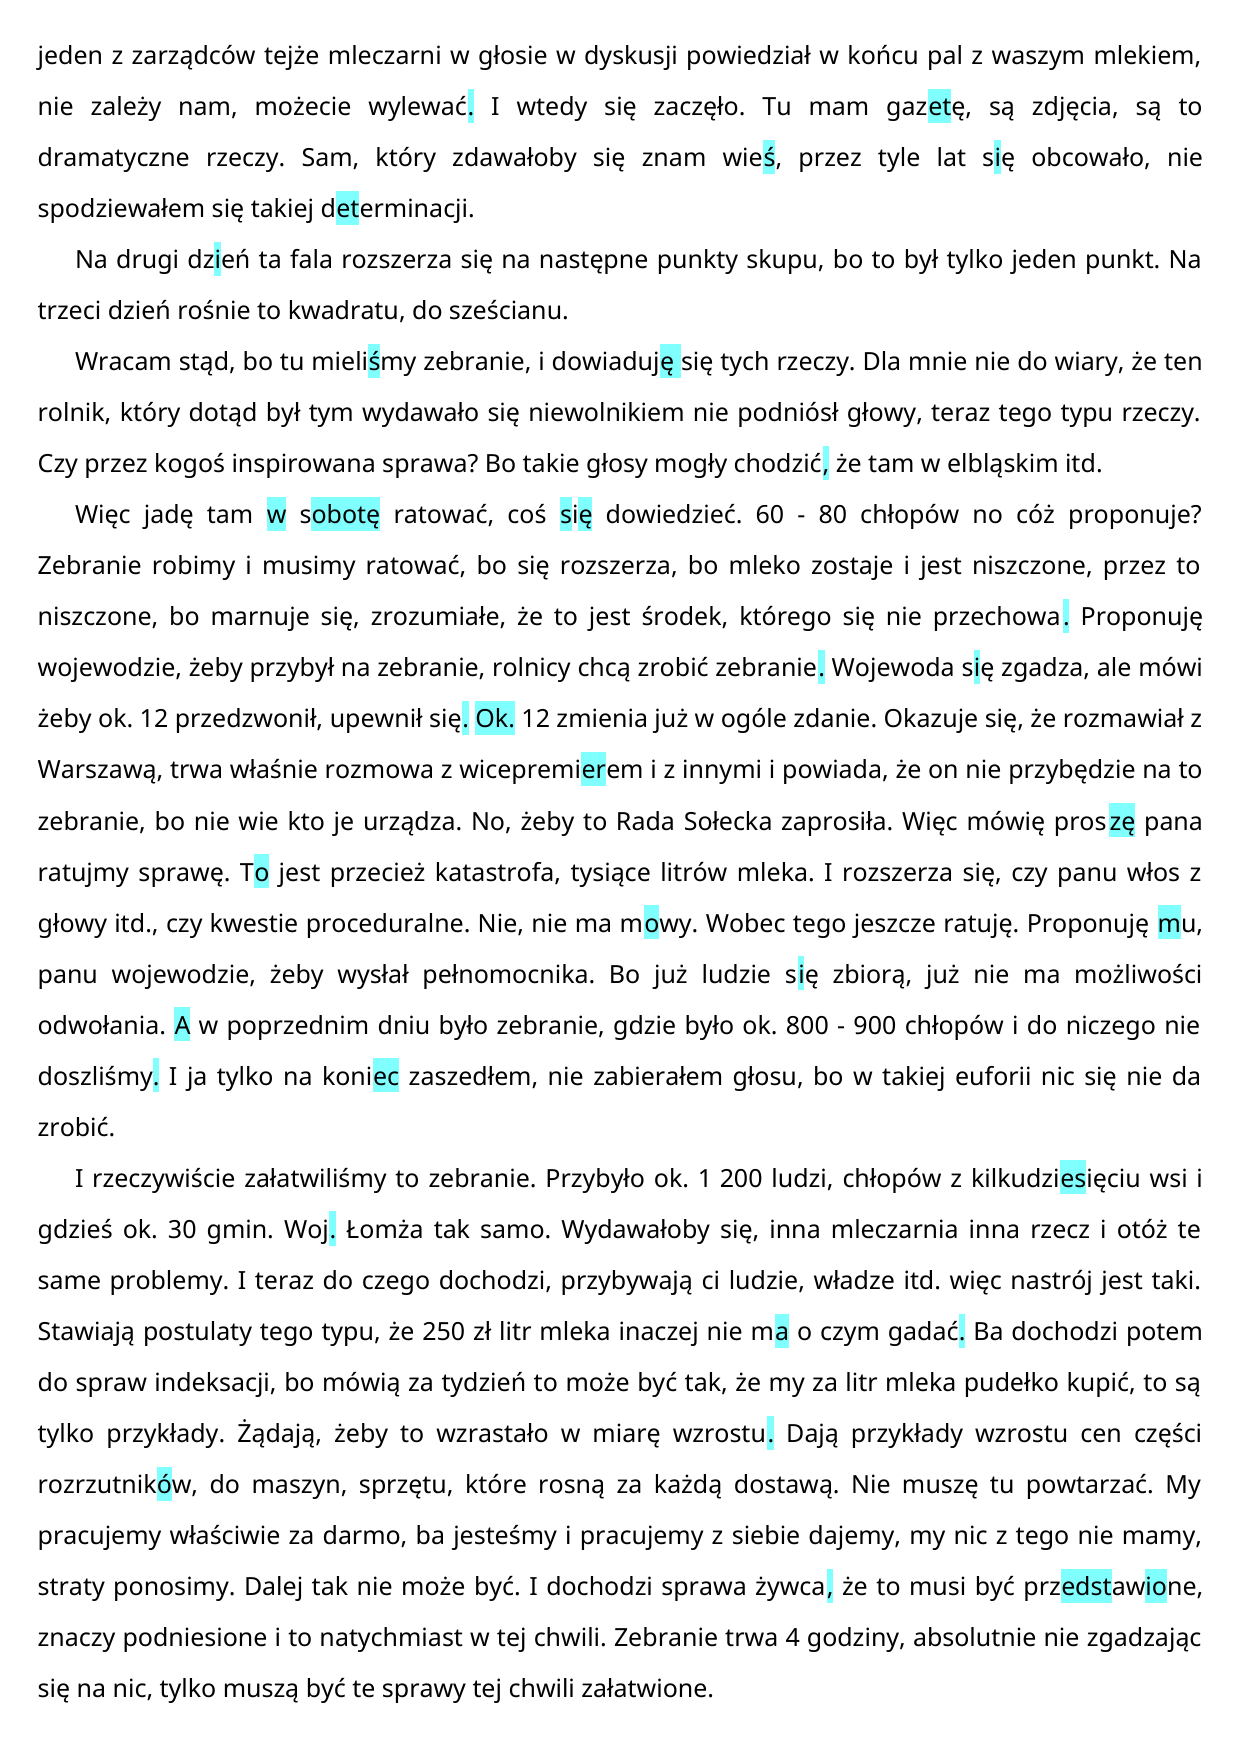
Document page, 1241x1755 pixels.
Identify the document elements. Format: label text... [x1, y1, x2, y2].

text I rzeczywiście załatwiliśmy to zebranie. Przybyło ok. 1 200 ludzi, chłopów z kilkudziesięciu wsi i gdzieś ok. 30 gmin. Woj. Łomża tak samo. Wydawałoby się, inna mleczarnia inna rzecz i otóż te same problemy. I teraz do czego dochodzi, przybywają ci ludzie, władze itd. więc nastrój jest taki. Stawiają postulaty tego typu, że 250 zł litr mleka inaczej nie ma o czym gadać. Ba dochodzi potem do spraw indeksacji, bo mówią za tydzień to może być tak, że my za litr mleka pudełko kupić, to są tylko przykłady. Żądają, żeby to wzrastało w miarę wzrostu. Dają przykłady wzrostu cen części rozrzutników, do maszyn, sprzętu, które rosną za każdą dostawą. Nie muszę tu powtarzać. My pracujemy właściwie za darmo, ba jesteśmy i pracujemy z siebie dajemy, my nic z tego nie mamy, straty ponosimy. Dalej tak nie może być. I dochodzi sprawa żywca, że to musi być przedstawione, znaczy podniesione i to natychmiast w tej chwili. Zebranie trwa 4 godziny, absolutnie nie zgadzając się na nic, tylko muszą być te sprawy tej chwili załatwione. [37, 1160, 1203, 1705]
text Więc jadę tam w sobotę ratować, coś się dowiedzieć. 60 - 80 chłopów no cóż proponuje? Zebranie robimy i musimy ratować, bo się rozszerza, bo mleko zostaje i jest niszczone, przez to niszczone, bo marnuje się, zrozumiałe, że to jest środek, którego się nie przechowa. Proponuję wojewodzie, żeby przybył na zebranie, rolnicy chcą zrobić zebranie. Wojewoda się zgadza, ale mówi żeby ok. 12 przedzwonił, upewnił się. Ok. 12 zmienia już w ogóle zdanie. Okazuje się, że rozmawiał z Warszawą, trwa właśnie rozmowa z wicepremierem i z innymi i powiada, że on nie przybędzie na to zebranie, bo nie wie kto je urządza. No, żeby to Rada Sołecka zaprosiła. Więc mówię proszę pana ratujmy sprawę. To jest przecież katastrofa, tysiące litrów mleka. I rozszerza się, czy panu włos z głowy itd., czy kwestie proceduralne. Nie, nie ma mowy. Wobec tego jeszcze ratuję. Proponuję mu, panu wojewodzie, żeby wysłał pełnomocnika. Bo już ludzie się zbiorą, już nie ma możliwości odwołania. A w poprzednim dniu było zebranie, gdzie było ok. 800 - 900 chłopów i do niczego nie doszliśmy. I ja tylko na koniec zaszedłem, nie zabierałem głosu, bo w takiej euforii nic się nie da zrobić. [37, 497, 1203, 1143]
text Wracam stąd, bo tu mieliśmy zebranie, i dowiaduję się tych rzeczy. Dla mnie nie do wiary, że ten rolnik, który dotąd był tym wydawało się niewolnikiem nie podniósł głowy, teraz tego typu rzeczy. Czy przez kogoś inspirowana sprawa? Bo takie głosy mogły chodzić, że tam w elbląskim itd. [37, 344, 1203, 480]
text jeden z zarządców tejże mleczarni w głosie w dyskusji powiedział w końcu pal z waszym mlekiem, nie zależy nam, możecie wylewać. I wtedy się zaczęło. Tu mam gazetę, są zdjęcia, są to dramatyczne rzeczy. Sam, który zdawałoby się znam wieś, przez tyle lat się obcowało, nie spodziewałem się takiej determinacji. [37, 37, 1203, 225]
text Na drugi dzień ta fala rozszerza się na następne punkty skupu, bo to był tylko jeden punkt. Na trzeci dzień rośnie to kwadratu, do sześcianu. [37, 242, 1203, 327]
